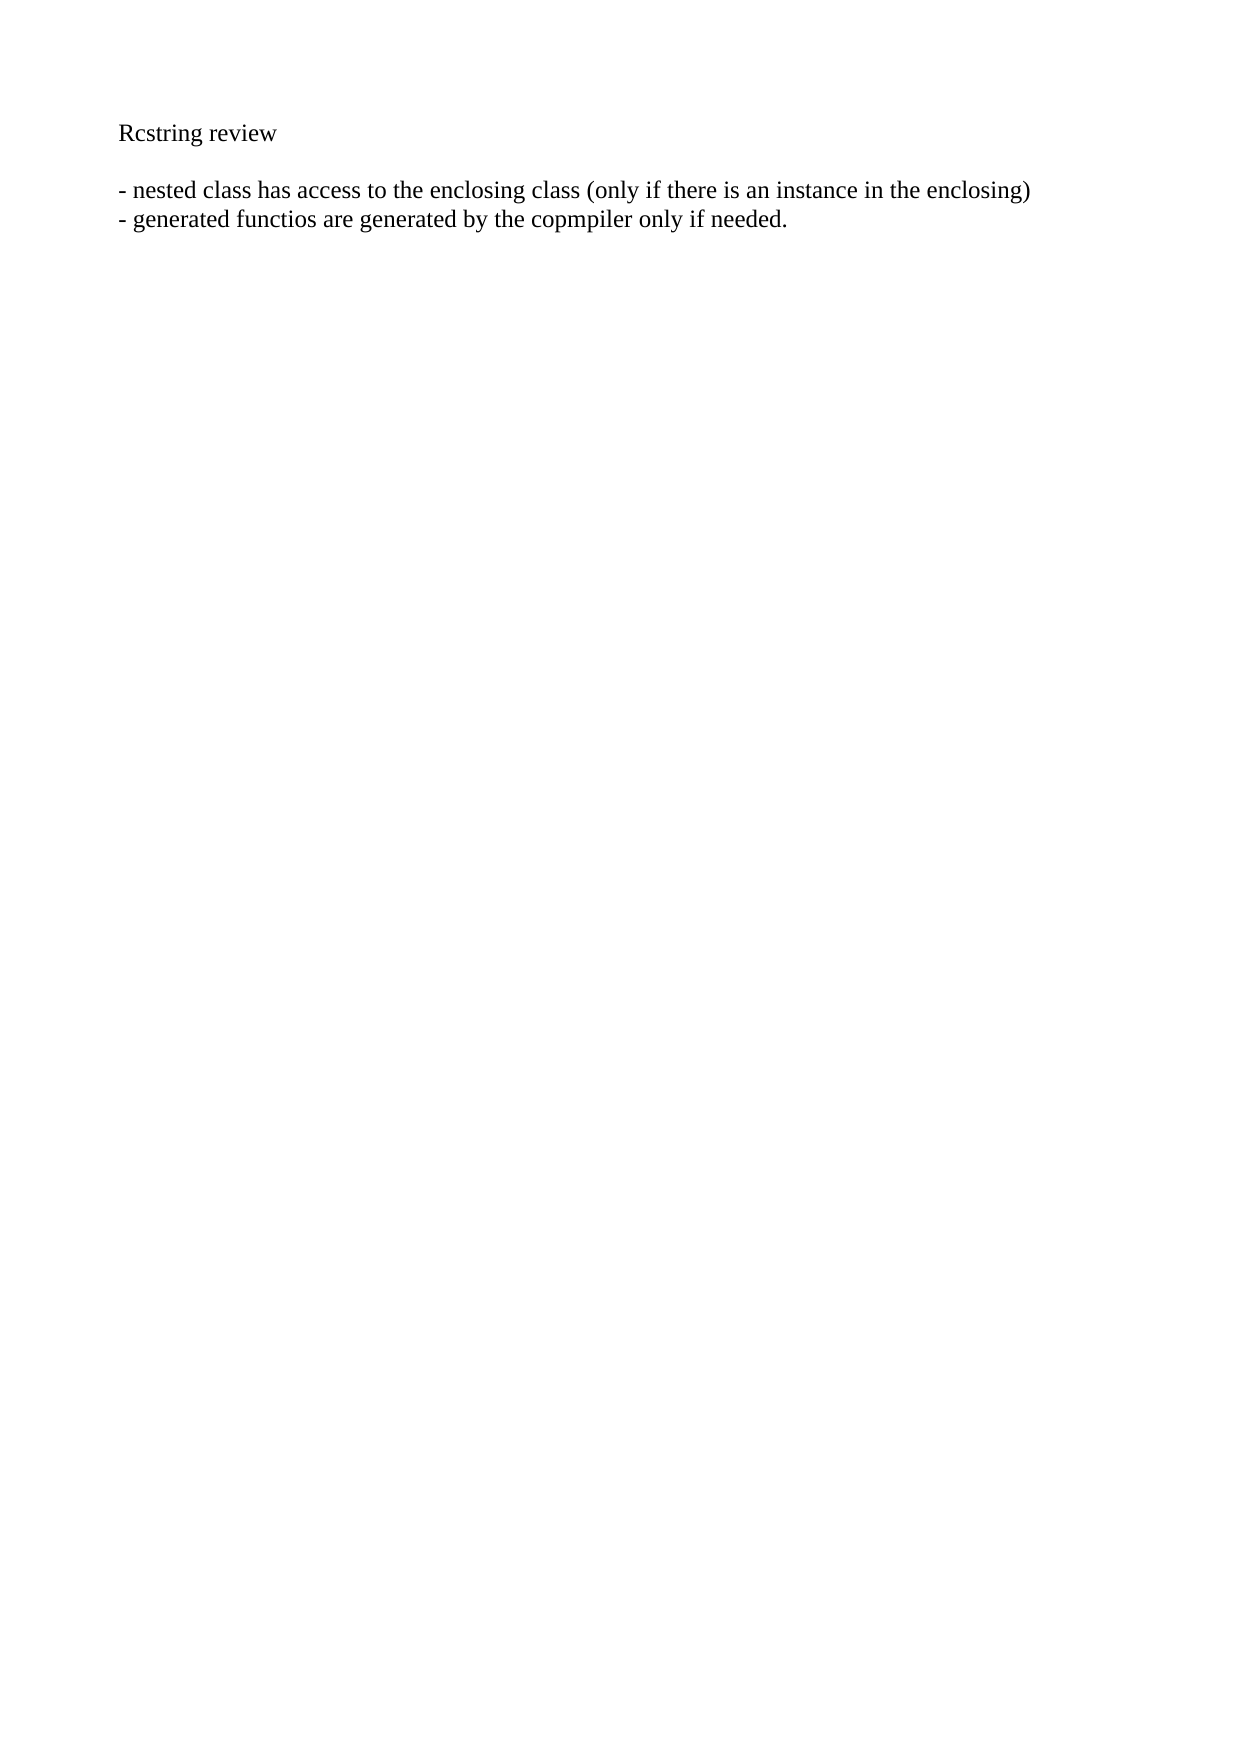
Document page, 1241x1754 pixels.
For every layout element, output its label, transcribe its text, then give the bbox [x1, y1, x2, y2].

text - nested class has access to the enclosing class (only if there is an instance in the enclosing) [118, 176, 1122, 204]
text - generated functios are generated by the copmpiler only if needed. [118, 204, 1122, 233]
text Rcstring review [118, 118, 1122, 147]
